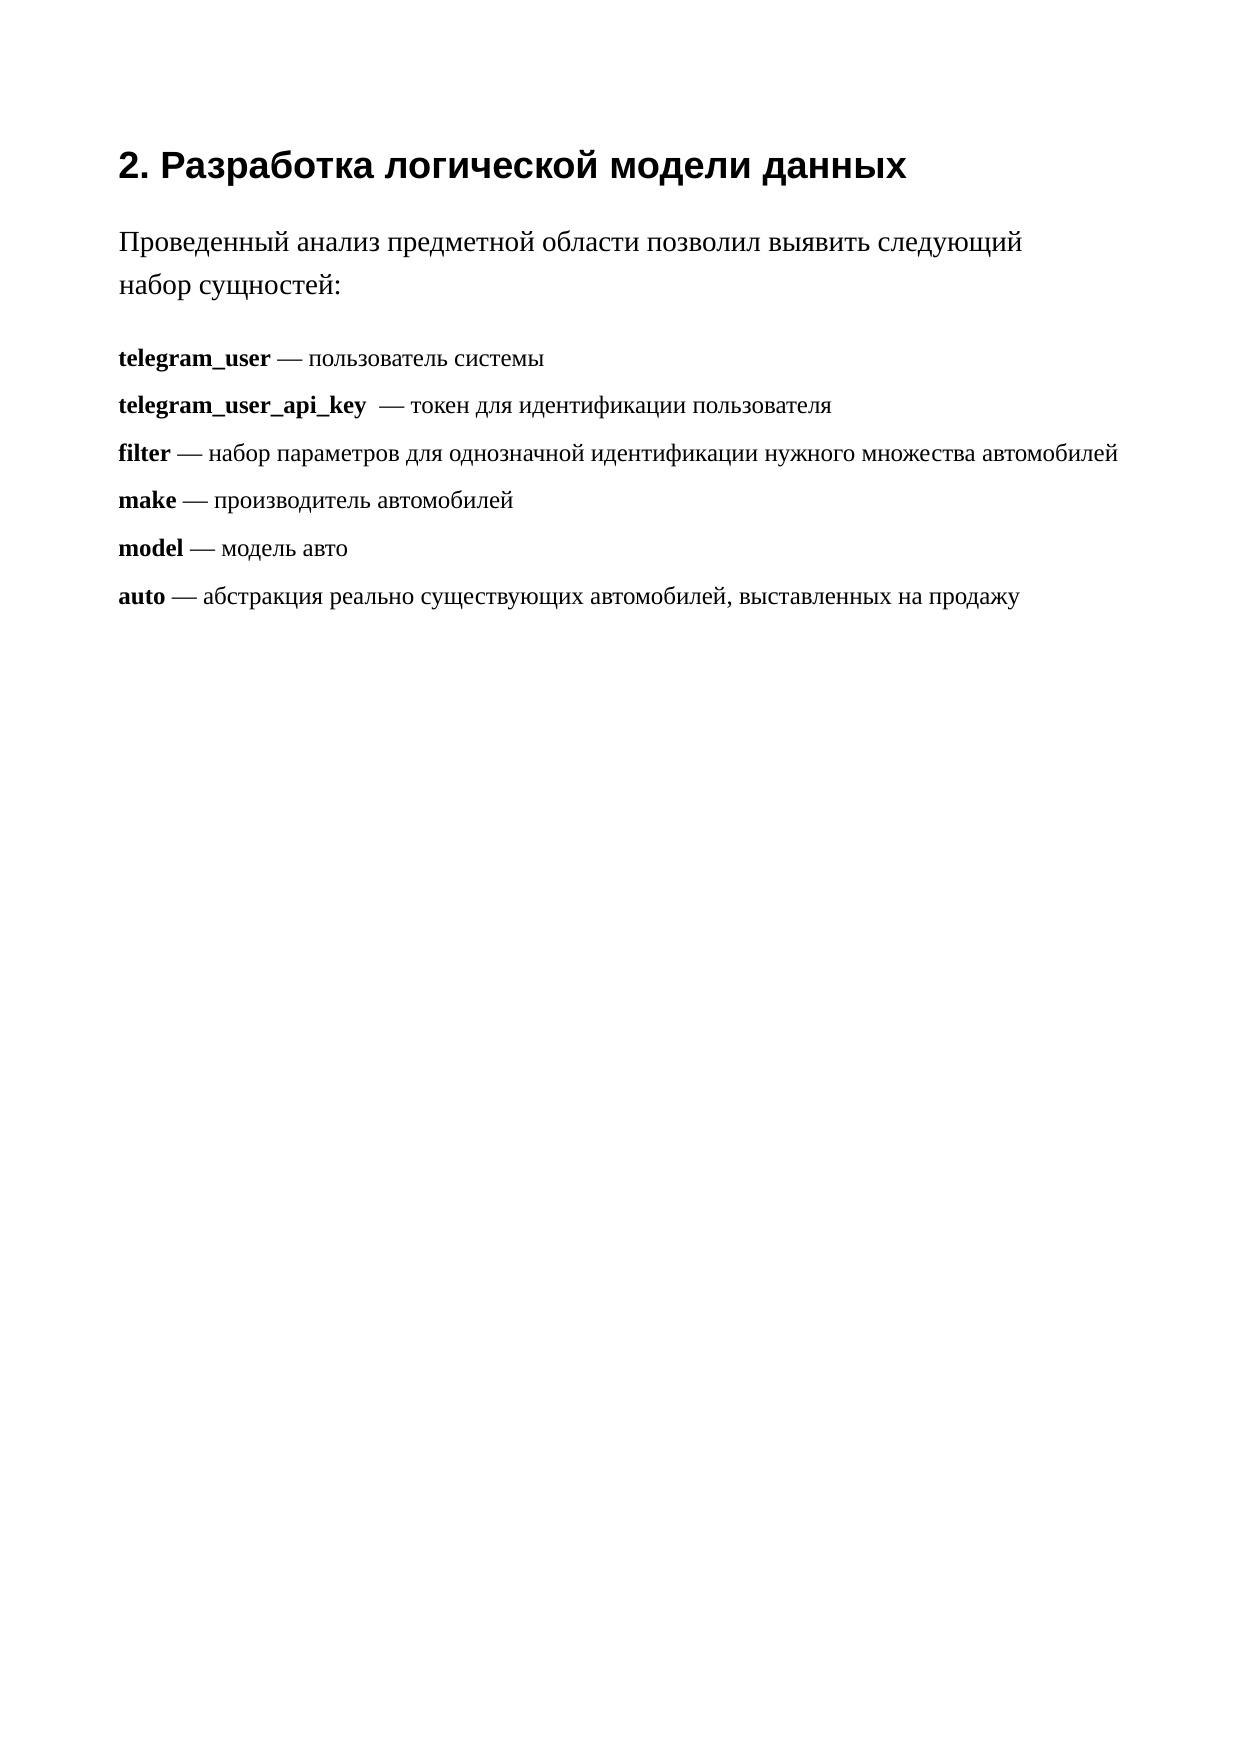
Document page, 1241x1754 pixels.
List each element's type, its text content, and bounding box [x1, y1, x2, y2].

text telegram_user_api_key — токен для идентификации пользователя [118, 390, 1122, 419]
text model — модель авто [118, 533, 1122, 562]
text auto — абстракция реально существующих автомобилей, выставленных на продажу [118, 581, 1122, 609]
text make — производитель автомобилей [118, 486, 1122, 514]
subtitle 2. Разработка логической модели данных [118, 143, 1122, 187]
text filter — набор параметров для однозначной идентификации нужного множества автомобилей [118, 438, 1122, 467]
text telegram_user — пользователь системы [118, 310, 1122, 372]
text Проведенный анализ предметной области позволил выявить следующий набор сущностей: [119, 224, 1053, 300]
